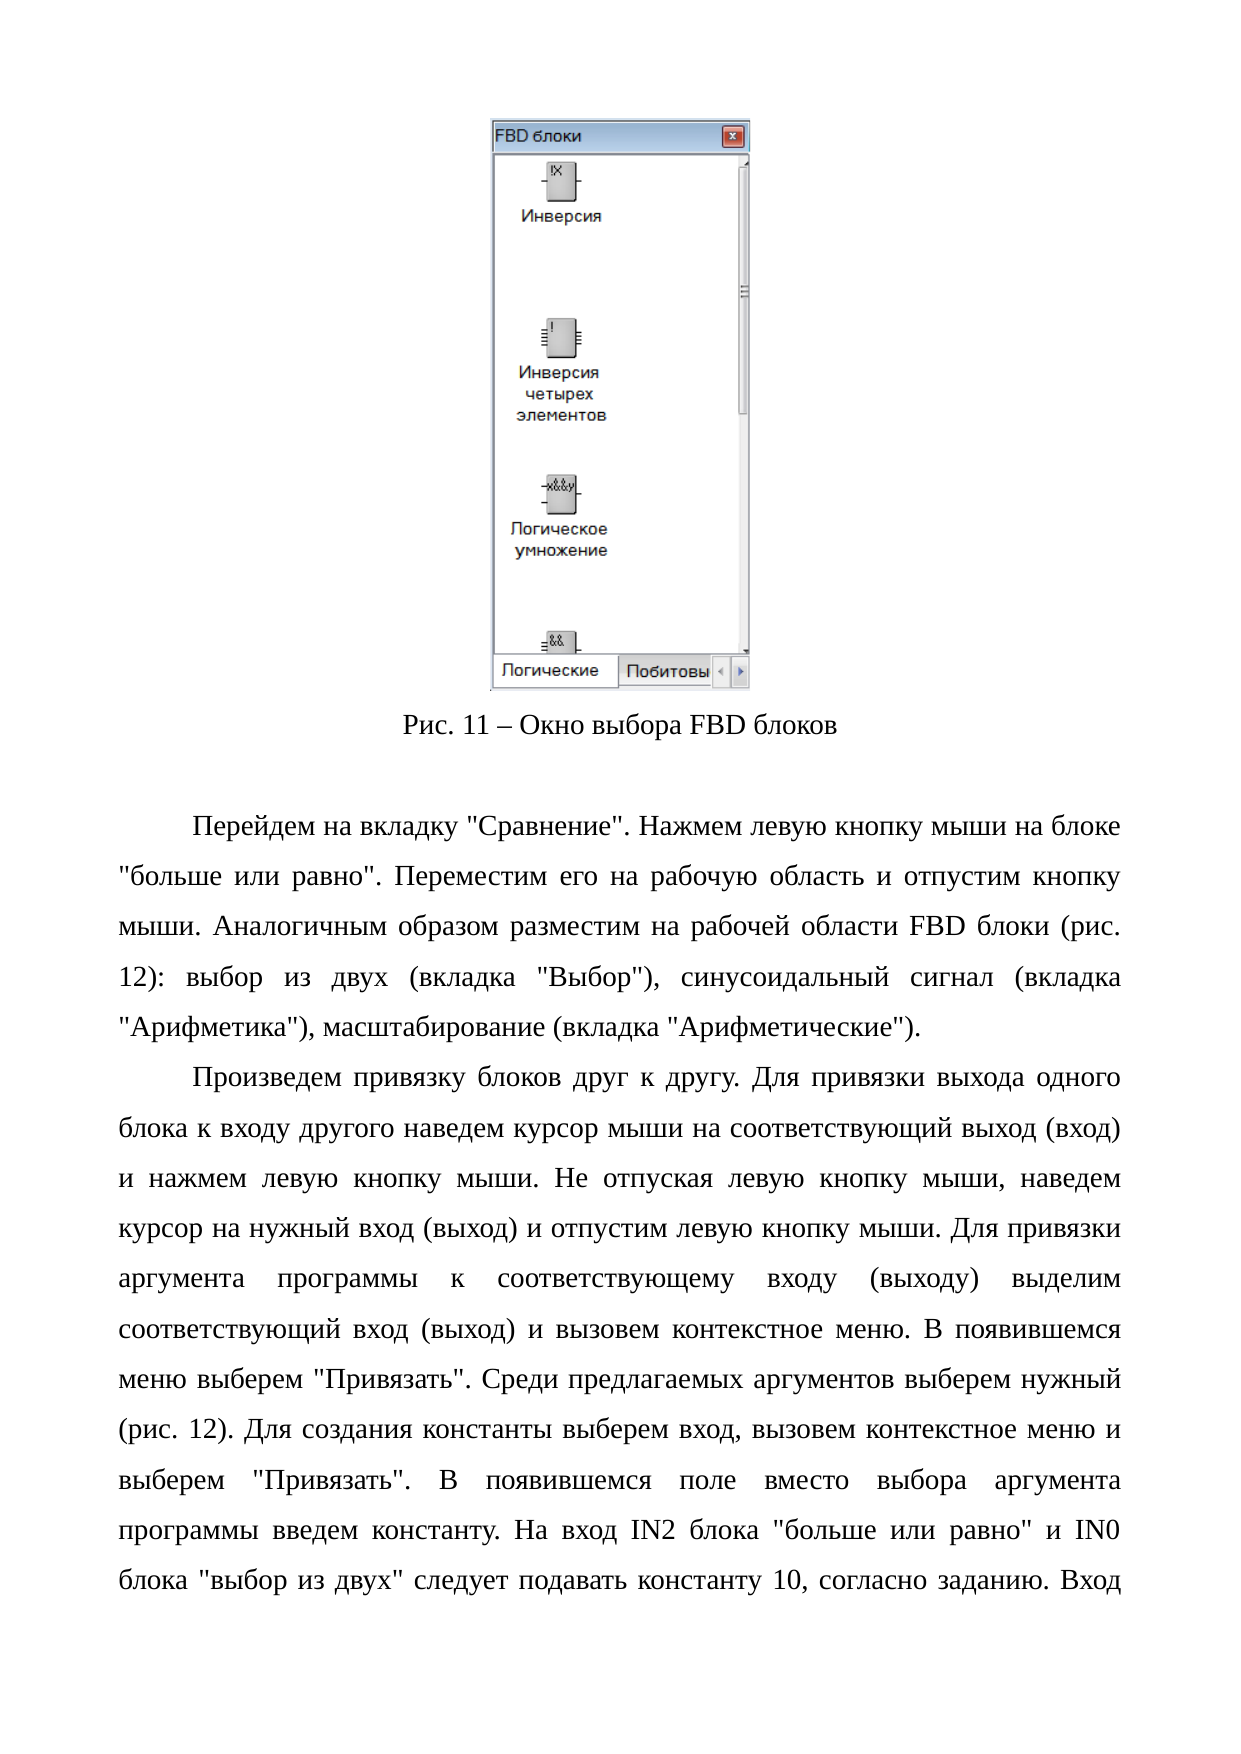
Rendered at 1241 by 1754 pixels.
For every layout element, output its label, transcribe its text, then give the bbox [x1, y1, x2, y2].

text Рис. 11 – Окно выбора FBD блоков [118, 707, 1122, 741]
text Перейдем на вкладку "Сравнение". Нажмем левую кнопку мыши на блоке "больше или равно". Переместим его на рабочую область и отпустим кнопку мыши. Аналогичным образом разместим на рабочей области FBD блоки (рис. 12): выбор из двух (вкладка "Выбор"), синусоидальный сигнал (вкладка "Арифметика"), масштабирование (вкладка "Арифметические"). [118, 808, 1122, 1043]
text Произведем привязку блоков друг к другу. Для привязки выхода одного блока к входу другого наведем курсор мыши на соответствующий выход (вход) и нажмем левую кнопку мыши. Не отпуская левую кнопку мыши, наведем курсор на нужный вход (выход) и отпустим левую кнопку мыши. Для привязки аргумента программы к соответствующему входу (выходу) выделим соответствующий вход (выход) и вызовем контекстное меню. В появившемся меню выберем "Привязать". Среди предлагаемых аргументов выберем нужный (рис. 12). Для создания константы выберем вход, вызовем контекстное меню и выберем "Привязать". В появившемся поле вместо выбора аргумента программы введем константу. На вход IN2 блока "больше или равно" и IN0 блока "выбор из двух" следует подавать константу 10, согласно заданию. Вход [118, 1059, 1122, 1596]
picture [490, 118, 750, 691]
